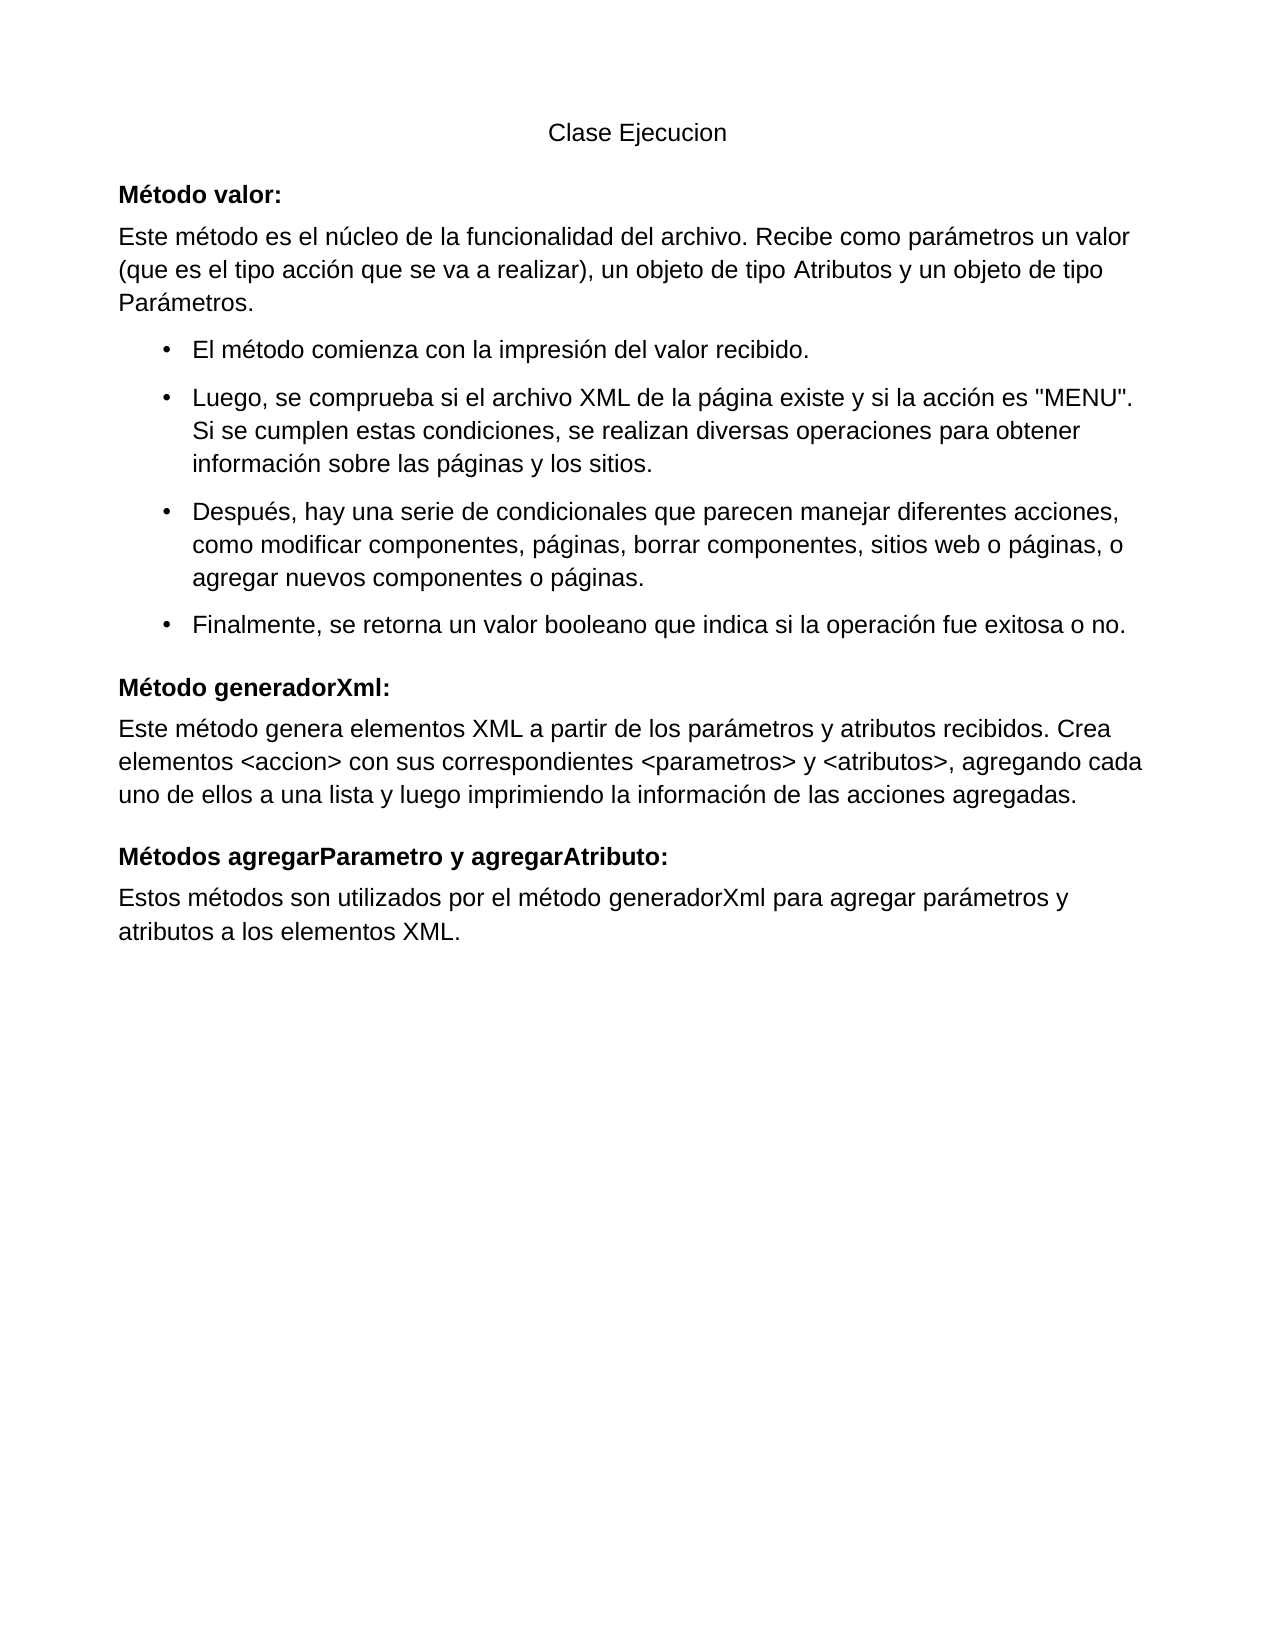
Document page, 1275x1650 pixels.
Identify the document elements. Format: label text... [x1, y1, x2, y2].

subtitle Métodos agregarParametro y agregarAtributo: [118, 842, 1157, 871]
list El método comienza con la impresión del valor recibido. [162, 335, 1157, 364]
text Este método es el núcleo de la funcionalidad del archivo. Recibe como parámetros un valor (que es el tipo acción que se va a realizar), un objeto de tipo Atributos y un objeto de tipo Parámetros. [118, 222, 1157, 316]
list Después, hay una serie de condicionales que parecen manejar diferentes acciones, como modificar componentes, páginas, borrar componentes, sitios web o páginas, o agregar nuevos componentes o páginas. [162, 497, 1157, 592]
text Clase Ejecucion [118, 118, 1157, 147]
text Estos métodos son utilizados por el método generadorXml para agregar parámetros y atributos a los elementos XML. [118, 883, 1157, 945]
list Finalmente, se retorna un valor booleano que indica si la operación fue exitosa o no. [162, 610, 1157, 639]
subtitle Método generadorXml: [118, 673, 1157, 701]
list Luego, se comprueba si el archivo XML de la página existe y si la acción es "MENU". Si se cumplen estas condiciones, se realizan diversas operaciones para obtener información sobre las páginas y los sitios. [162, 383, 1157, 478]
text Este método genera elementos XML a partir de los parámetros y atributos recibidos. Crea elementos <accion> con sus correspondientes <parametros> y <atributos>, agregando cada uno de ellos a una lista y luego imprimiendo la información de las acciones agregadas. [118, 714, 1157, 809]
subtitle Método valor: [118, 180, 1157, 209]
